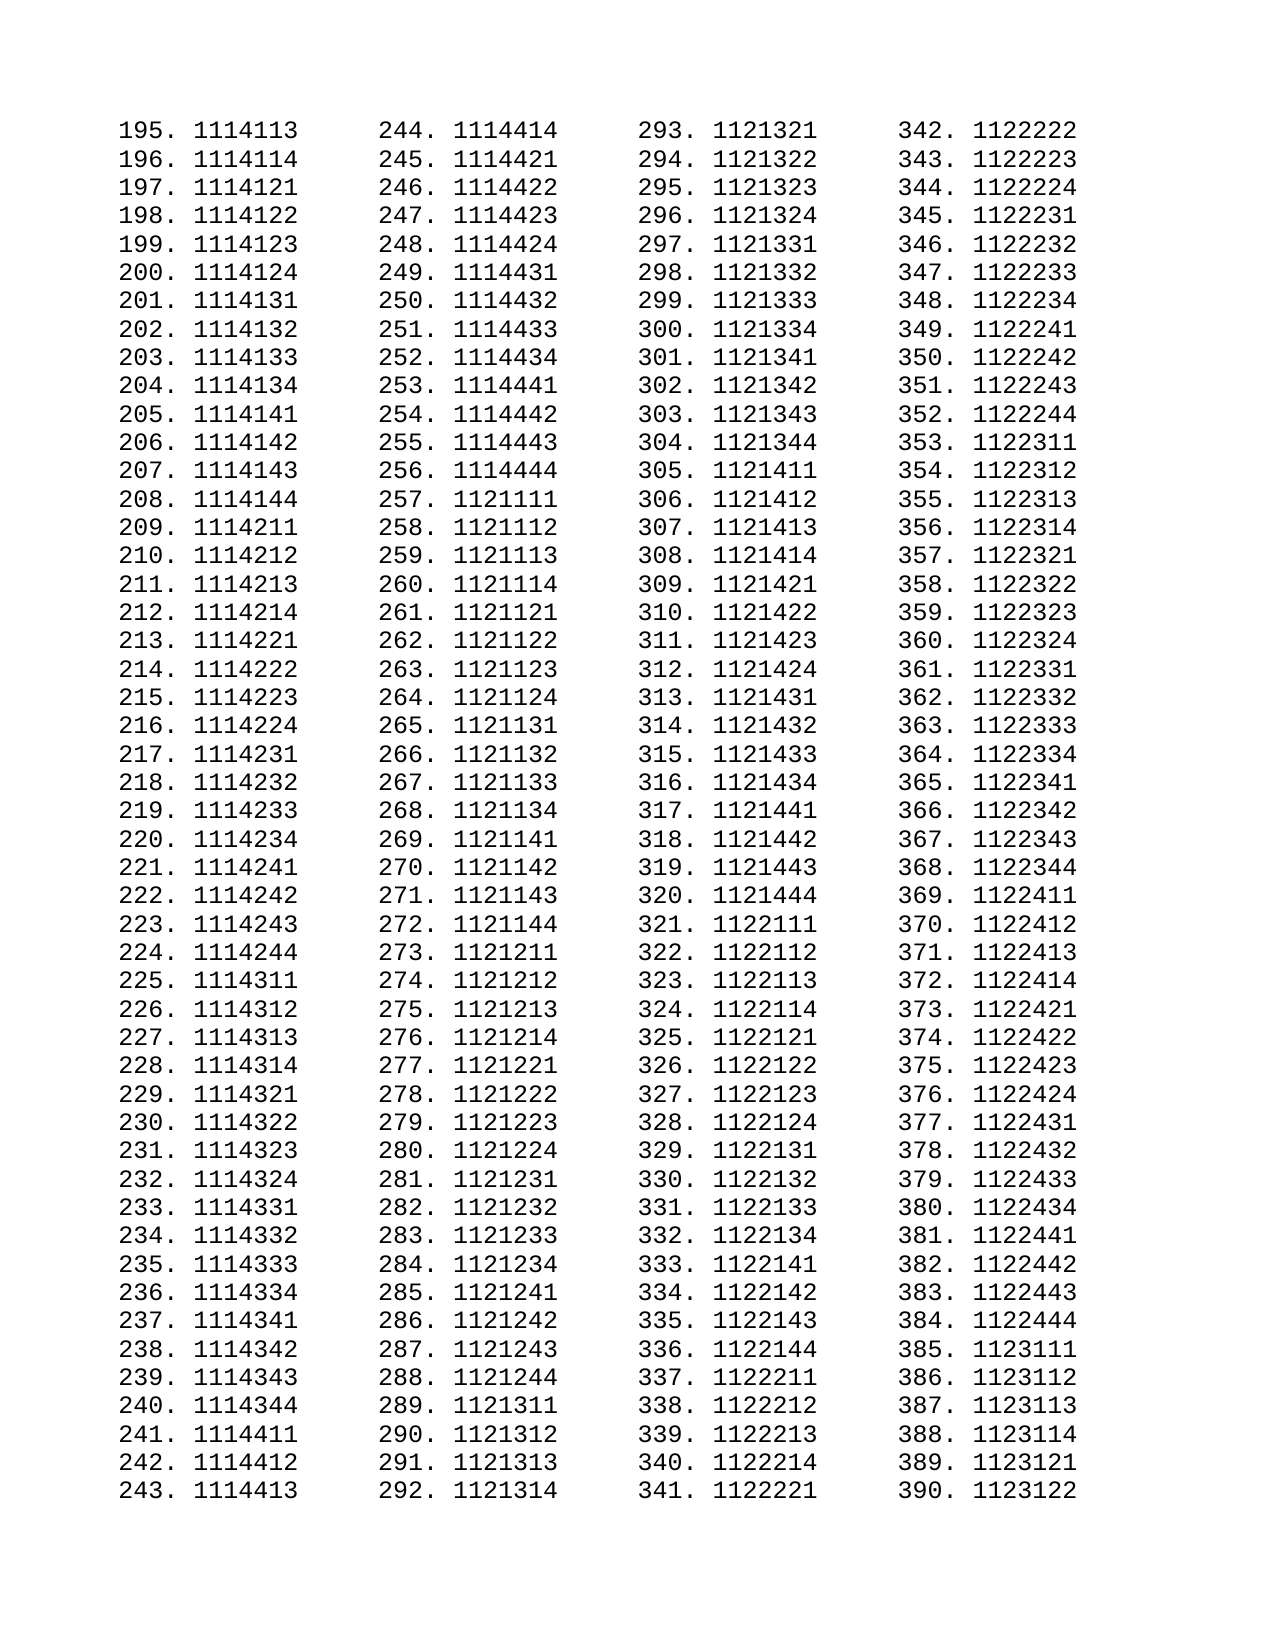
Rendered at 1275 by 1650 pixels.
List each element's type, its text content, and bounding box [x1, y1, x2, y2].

text 201. 1114131 [118, 288, 378, 316]
text 234. 1114332 [118, 1223, 378, 1251]
text 252. 1114434 [378, 345, 637, 373]
text 364. 1122334 [897, 741, 1157, 770]
text 235. 1114333 [118, 1251, 378, 1280]
text 313. 1121431 [637, 685, 897, 713]
text 332. 1122134 [637, 1223, 897, 1251]
text 363. 1122333 [897, 713, 1157, 741]
text 388. 1123114 [897, 1421, 1157, 1450]
text 267. 1121133 [378, 770, 637, 798]
text 305. 1121411 [637, 458, 897, 486]
text 285. 1121241 [378, 1280, 637, 1308]
text 274. 1121212 [378, 968, 637, 996]
text 342. 1122222 [897, 118, 1157, 146]
text 389. 1123121 [897, 1450, 1157, 1478]
text 286. 1121242 [378, 1308, 637, 1336]
text 229. 1114321 [118, 1081, 378, 1110]
text 206. 1114142 [118, 430, 378, 458]
text 308. 1121414 [637, 543, 897, 571]
text 352. 1122244 [897, 401, 1157, 430]
text 323. 1122113 [637, 968, 897, 996]
text 295. 1121323 [637, 175, 897, 203]
text 343. 1122223 [897, 146, 1157, 175]
text 203. 1114133 [118, 345, 378, 373]
text 385. 1123111 [897, 1336, 1157, 1365]
text 362. 1122332 [897, 685, 1157, 713]
text 225. 1114311 [118, 968, 378, 996]
text 271. 1121143 [378, 883, 637, 911]
text 198. 1114122 [118, 203, 378, 231]
text 320. 1121444 [637, 883, 897, 911]
text 217. 1114231 [118, 741, 378, 770]
text 270. 1121142 [378, 855, 637, 883]
text 381. 1122441 [897, 1223, 1157, 1251]
text 280. 1121224 [378, 1138, 637, 1166]
text 304. 1121344 [637, 430, 897, 458]
text 239. 1114343 [118, 1365, 378, 1393]
text 231. 1114323 [118, 1138, 378, 1166]
text 243. 1114413 [118, 1478, 378, 1506]
text 250. 1114432 [378, 288, 637, 316]
text 382. 1122442 [897, 1251, 1157, 1280]
text 312. 1121424 [637, 656, 897, 685]
text 245. 1114421 [378, 146, 637, 175]
text 309. 1121421 [637, 571, 897, 600]
text 307. 1121413 [637, 515, 897, 543]
text 227. 1114313 [118, 1025, 378, 1053]
text 317. 1121441 [637, 798, 897, 826]
text 263. 1121123 [378, 656, 637, 685]
text 329. 1122131 [637, 1138, 897, 1166]
text 258. 1121112 [378, 515, 637, 543]
text 249. 1114431 [378, 260, 637, 288]
text 339. 1122213 [637, 1421, 897, 1450]
text 354. 1122312 [897, 458, 1157, 486]
text 275. 1121213 [378, 996, 637, 1025]
text 205. 1114141 [118, 401, 378, 430]
text 297. 1121331 [637, 231, 897, 260]
text 378. 1122432 [897, 1138, 1157, 1166]
text 316. 1121434 [637, 770, 897, 798]
text 287. 1121243 [378, 1336, 637, 1365]
text 379. 1122433 [897, 1166, 1157, 1195]
text 207. 1114143 [118, 458, 378, 486]
text 272. 1121144 [378, 911, 637, 940]
text 238. 1114342 [118, 1336, 378, 1365]
text 204. 1114134 [118, 373, 378, 401]
text 277. 1121221 [378, 1053, 637, 1081]
text 236. 1114334 [118, 1280, 378, 1308]
text 288. 1121244 [378, 1365, 637, 1393]
text 215. 1114223 [118, 685, 378, 713]
text 386. 1123112 [897, 1365, 1157, 1393]
text 390. 1123122 [897, 1478, 1157, 1506]
text 251. 1114433 [378, 316, 637, 345]
text 222. 1114242 [118, 883, 378, 911]
text 345. 1122231 [897, 203, 1157, 231]
text 283. 1121233 [378, 1223, 637, 1251]
text 242. 1114412 [118, 1450, 378, 1478]
text 303. 1121343 [637, 401, 897, 430]
text 266. 1121132 [378, 741, 637, 770]
text 340. 1122214 [637, 1450, 897, 1478]
text 376. 1122424 [897, 1081, 1157, 1110]
text 330. 1122132 [637, 1166, 897, 1195]
text 216. 1114224 [118, 713, 378, 741]
text 223. 1114243 [118, 911, 378, 940]
text 360. 1122324 [897, 628, 1157, 656]
text 226. 1114312 [118, 996, 378, 1025]
text 366. 1122342 [897, 798, 1157, 826]
text 219. 1114233 [118, 798, 378, 826]
text 324. 1122114 [637, 996, 897, 1025]
text 344. 1122224 [897, 175, 1157, 203]
text 356. 1122314 [897, 515, 1157, 543]
text 348. 1122234 [897, 288, 1157, 316]
text 293. 1121321 [637, 118, 897, 146]
text 301. 1121341 [637, 345, 897, 373]
text 259. 1121113 [378, 543, 637, 571]
text 281. 1121231 [378, 1166, 637, 1195]
text 244. 1114414 [378, 118, 637, 146]
text 370. 1122412 [897, 911, 1157, 940]
text 336. 1122144 [637, 1336, 897, 1365]
text 306. 1121412 [637, 486, 897, 515]
text 355. 1122313 [897, 486, 1157, 515]
text 254. 1114442 [378, 401, 637, 430]
text 369. 1122411 [897, 883, 1157, 911]
text 358. 1122322 [897, 571, 1157, 600]
text 349. 1122241 [897, 316, 1157, 345]
text 209. 1114211 [118, 515, 378, 543]
text 228. 1114314 [118, 1053, 378, 1081]
text 346. 1122232 [897, 231, 1157, 260]
text 326. 1122122 [637, 1053, 897, 1081]
text 200. 1114124 [118, 260, 378, 288]
text 221. 1114241 [118, 855, 378, 883]
text 318. 1121442 [637, 826, 897, 855]
text 210. 1114212 [118, 543, 378, 571]
text 278. 1121222 [378, 1081, 637, 1110]
text 384. 1122444 [897, 1308, 1157, 1336]
text 302. 1121342 [637, 373, 897, 401]
text 314. 1121432 [637, 713, 897, 741]
text 224. 1114244 [118, 940, 378, 968]
text 268. 1121134 [378, 798, 637, 826]
text 253. 1114441 [378, 373, 637, 401]
text 327. 1122123 [637, 1081, 897, 1110]
text 350. 1122242 [897, 345, 1157, 373]
text 264. 1121124 [378, 685, 637, 713]
text 365. 1122341 [897, 770, 1157, 798]
text 299. 1121333 [637, 288, 897, 316]
text 367. 1122343 [897, 826, 1157, 855]
text 240. 1114344 [118, 1393, 378, 1421]
text 375. 1122423 [897, 1053, 1157, 1081]
text 338. 1122212 [637, 1393, 897, 1421]
text 199. 1114123 [118, 231, 378, 260]
text 232. 1114324 [118, 1166, 378, 1195]
text 333. 1122141 [637, 1251, 897, 1280]
text 368. 1122344 [897, 855, 1157, 883]
text 371. 1122413 [897, 940, 1157, 968]
text 292. 1121314 [378, 1478, 637, 1506]
text 241. 1114411 [118, 1421, 378, 1450]
text 214. 1114222 [118, 656, 378, 685]
text 269. 1121141 [378, 826, 637, 855]
text 218. 1114232 [118, 770, 378, 798]
text 325. 1122121 [637, 1025, 897, 1053]
text 212. 1114214 [118, 600, 378, 628]
text 248. 1114424 [378, 231, 637, 260]
text 213. 1114221 [118, 628, 378, 656]
text 328. 1122124 [637, 1110, 897, 1138]
text 310. 1121422 [637, 600, 897, 628]
text 256. 1114444 [378, 458, 637, 486]
text 237. 1114341 [118, 1308, 378, 1336]
text 311. 1121423 [637, 628, 897, 656]
text 361. 1122331 [897, 656, 1157, 685]
text 208. 1114144 [118, 486, 378, 515]
text 273. 1121211 [378, 940, 637, 968]
text 298. 1121332 [637, 260, 897, 288]
text 315. 1121433 [637, 741, 897, 770]
text 321. 1122111 [637, 911, 897, 940]
text 380. 1122434 [897, 1195, 1157, 1223]
text 202. 1114132 [118, 316, 378, 345]
text 341. 1122221 [637, 1478, 897, 1506]
text 294. 1121322 [637, 146, 897, 175]
text 319. 1121443 [637, 855, 897, 883]
text 289. 1121311 [378, 1393, 637, 1421]
text 373. 1122421 [897, 996, 1157, 1025]
text 246. 1114422 [378, 175, 637, 203]
text 255. 1114443 [378, 430, 637, 458]
text 282. 1121232 [378, 1195, 637, 1223]
text 372. 1122414 [897, 968, 1157, 996]
text 351. 1122243 [897, 373, 1157, 401]
text 195. 1114113 [118, 118, 378, 146]
text 276. 1121214 [378, 1025, 637, 1053]
text 265. 1121131 [378, 713, 637, 741]
text 262. 1121122 [378, 628, 637, 656]
text 337. 1122211 [637, 1365, 897, 1393]
text 322. 1122112 [637, 940, 897, 968]
text 331. 1122133 [637, 1195, 897, 1223]
text 291. 1121313 [378, 1450, 637, 1478]
text 347. 1122233 [897, 260, 1157, 288]
text 383. 1122443 [897, 1280, 1157, 1308]
text 233. 1114331 [118, 1195, 378, 1223]
text 230. 1114322 [118, 1110, 378, 1138]
text 257. 1121111 [378, 486, 637, 515]
text 357. 1122321 [897, 543, 1157, 571]
text 359. 1122323 [897, 600, 1157, 628]
text 247. 1114423 [378, 203, 637, 231]
text 290. 1121312 [378, 1421, 637, 1450]
text 335. 1122143 [637, 1308, 897, 1336]
text 353. 1122311 [897, 430, 1157, 458]
text 377. 1122431 [897, 1110, 1157, 1138]
text 300. 1121334 [637, 316, 897, 345]
text 220. 1114234 [118, 826, 378, 855]
text 196. 1114114 [118, 146, 378, 175]
text 197. 1114121 [118, 175, 378, 203]
text 374. 1122422 [897, 1025, 1157, 1053]
text 387. 1123113 [897, 1393, 1157, 1421]
text 260. 1121114 [378, 571, 637, 600]
text 279. 1121223 [378, 1110, 637, 1138]
text 334. 1122142 [637, 1280, 897, 1308]
text 211. 1114213 [118, 571, 378, 600]
text 284. 1121234 [378, 1251, 637, 1280]
text 296. 1121324 [637, 203, 897, 231]
text 261. 1121121 [378, 600, 637, 628]
